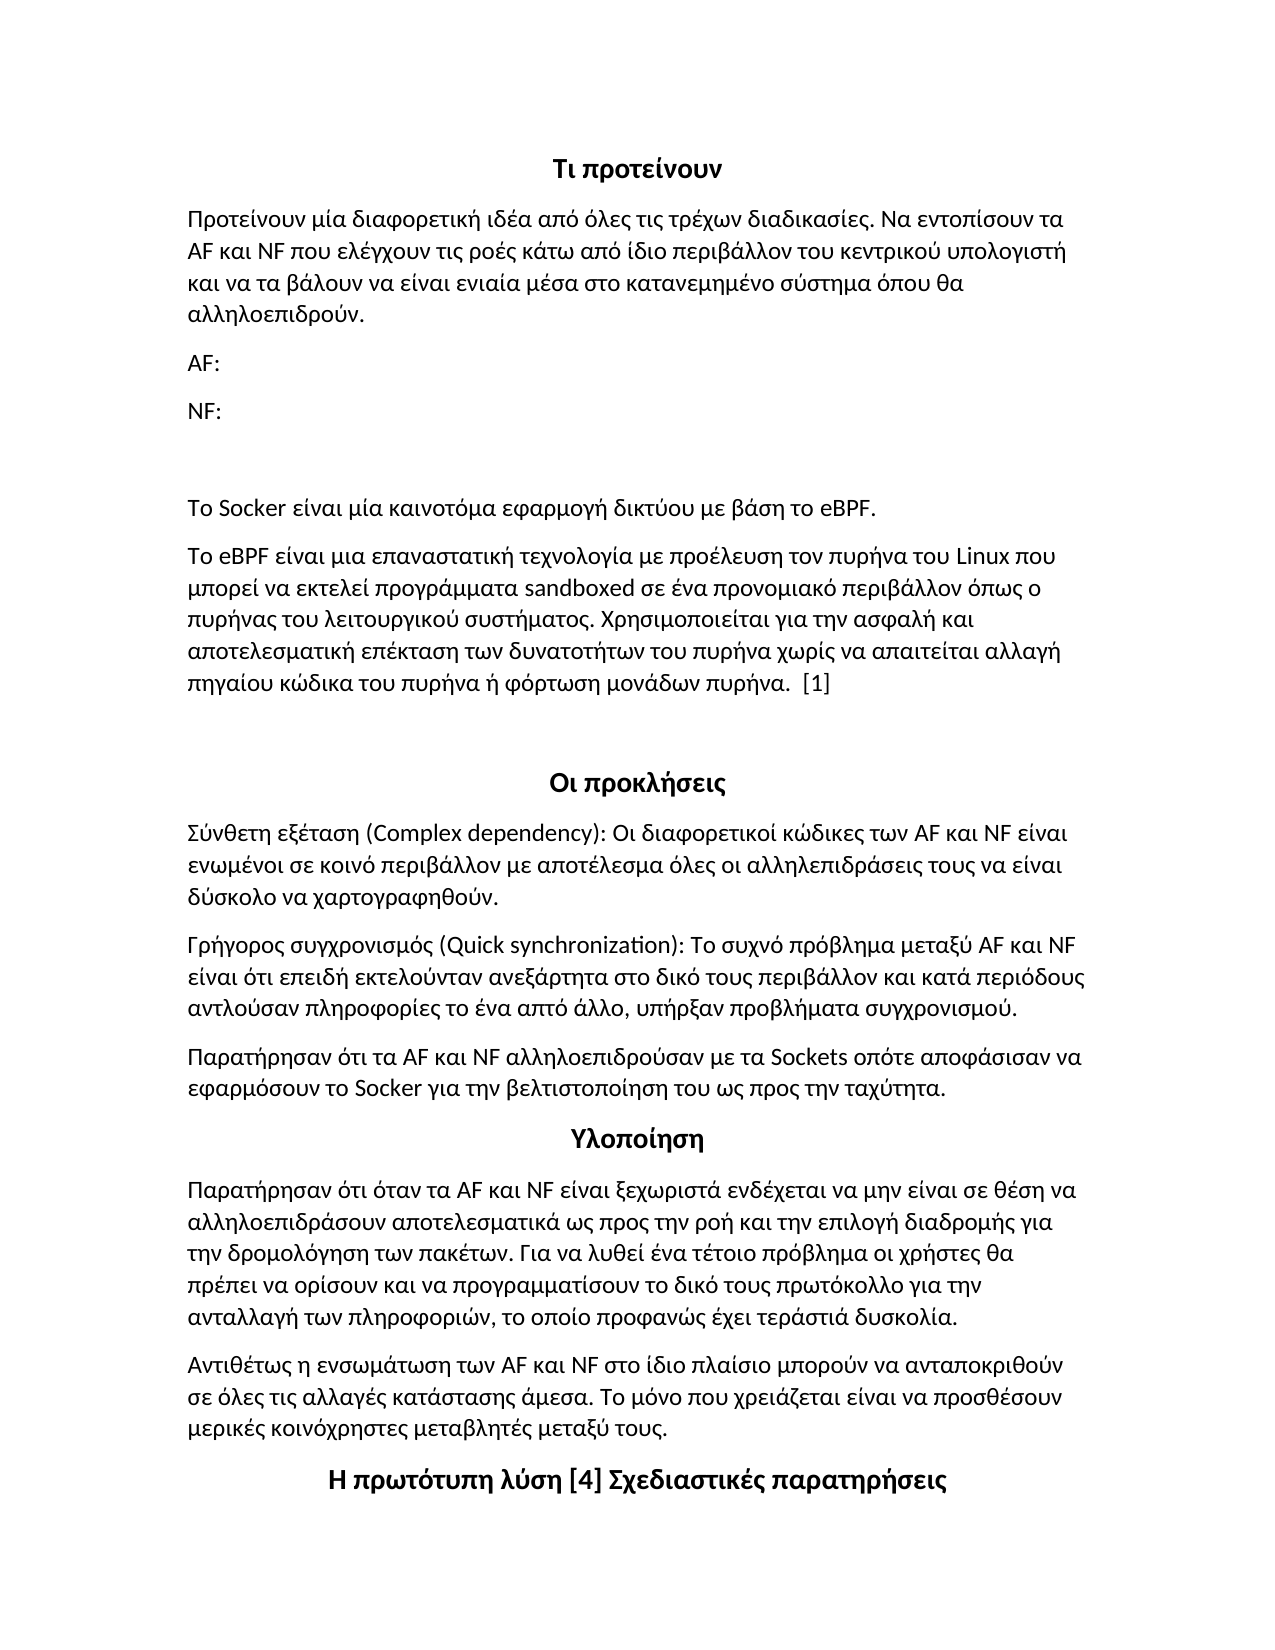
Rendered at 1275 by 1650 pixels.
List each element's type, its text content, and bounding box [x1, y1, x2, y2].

text Γρήγορος συγχρονισμός (Quick synchronization): Το συχνό πρόβλημα μεταξύ AF και NF είναι ότι επειδή εκτελούνταν ανεξάρτητα στο δικό τους περιβάλλον και κατά περιόδους αντλούσαν πληροφορίες το ένα απτό άλλο, υπήρξαν προβλήματα συγχρονισμού. [187, 929, 1087, 1023]
text Το Socker είναι μία καινοτόμα εφαρμογή δικτύου με βάση το eBPF. [187, 492, 1087, 522]
text NF: [187, 395, 1087, 426]
text Η πρωτότυπη λύση [4] Σχεδιαστικές παρατηρήσεις [187, 1461, 1087, 1497]
text Υλοποίηση [187, 1121, 1087, 1156]
text Αντιθέτως η ενσωμάτωση των AF και NF στο ίδιο πλαίσιο μπορούν να ανταποκριθούν σε όλες τις αλλαγές κατάστασης άμεσα. Το μόνο που χρειάζεται είναι να προσθέσουν μερικές κοινόχρηστες μεταβλητές μεταξύ τους. [187, 1349, 1087, 1443]
text Παρατήρησαν ότι τα AF και NF αλληλοεπιδρούσαν με τα Sockets οπότε αποφάσισαν να εφαρμόσουν το Socker για την βελτιστοποίηση του ως προς την ταχύτητα. [187, 1041, 1087, 1103]
text AF: [187, 347, 1087, 377]
text Το eBPF είναι μια επαναστατική τεχνολογία με προέλευση τον πυρήνα του Linux που μπορεί να εκτελεί προγράμματα sandboxed σε ένα προνομιακό περιβάλλον όπως ο πυρήνας του λειτουργικού συστήματος. Χρησιμοποιείται για την ασφαλή και αποτελεσματική επέκταση των δυνατοτήτων του πυρήνα χωρίς να απαιτείται αλλαγή πηγαίου κώδικα του πυρήνα ή φόρτωση μονάδων πυρήνα. [1] [187, 540, 1087, 697]
text Παρατήρησαν ότι όταν τα AF και NF είναι ξεχωριστά ενδέχεται να μην είναι σε θέση να αλληλοεπιδράσουν αποτελεσματικά ως προς την ροή και την επιλογή διαδρομής για την δρομολόγηση των πακέτων. Για να λυθεί ένα τέτοιο πρόβλημα οι χρήστες θα πρέπει να ορίσουν και να προγραμματίσουν το δικό τους πρωτόκολλο για την ανταλλαγή των πληροφοριών, το οποίο προφανώς έχει τεράστιά δυσκολία. [187, 1174, 1087, 1331]
text Τι προτείνουν [187, 150, 1087, 186]
text Σύνθετη εξέταση (Complex dependency): Οι διαφορετικοί κώδικες των AF και NF είναι ενωμένοι σε κοινό περιβάλλον με αποτέλεσμα όλες οι αλληλεπιδράσεις τους να είναι δύσκολο να χαρτογραφηθούν. [187, 817, 1087, 911]
text Προτείνουν μία διαφορετική ιδέα από όλες τις τρέχων διαδικασίες. Να εντοπίσουν τα AF και NF που ελέγχουν τις ροές κάτω από ίδιο περιβάλλον του κεντρικού υπολογιστή και να τα βάλουν να είναι ενιαία μέσα στο κατανεμημένο σύστημα όπου θα αλληλοεπιδρούν. [187, 204, 1087, 329]
text Οι προκλήσεις [187, 764, 1087, 799]
